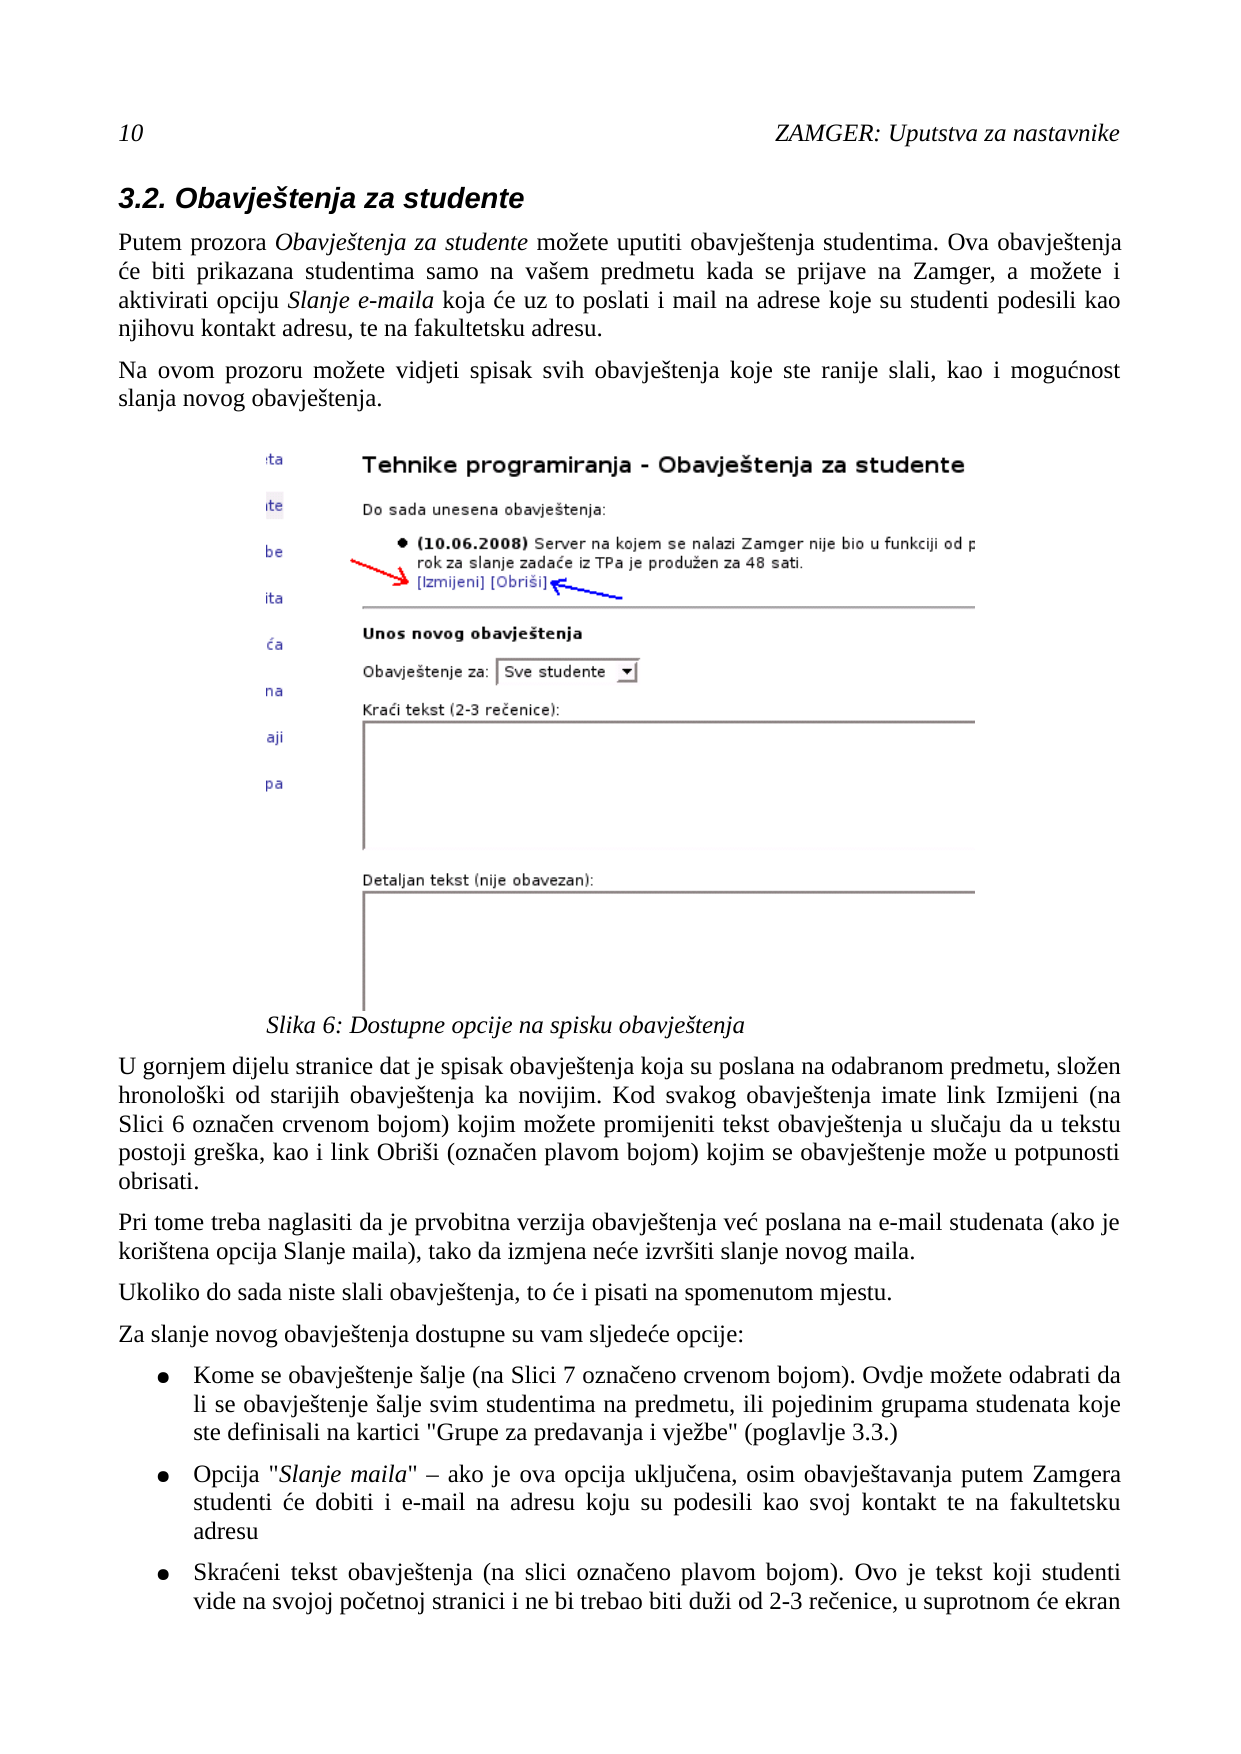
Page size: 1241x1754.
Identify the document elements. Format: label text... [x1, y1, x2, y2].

text Slika 6: Dostupne opcije na spisku obavještenja [266, 1011, 975, 1039]
text Pri tome treba naglasiti da je prvobitna verzija obavještenja već poslana na e-mail studenata (ako je korištena opcija Slanje maila), tako da izmjena neće izvršiti slanje novog maila. [118, 1207, 1122, 1265]
list Kome se obavještenje šalje (na Slici 7 označeno crvenom bojom). Ovdje možete odabrati da li se obavještenje šalje svim studentima na predmetu, ili pojedinim grupama studenata koje ste definisali na kartici "Grupe za predavanja i vježbe" (poglavlje 3.3.) [156, 1360, 1122, 1446]
text Za slanje novog obavještenja dostupne su vam sljedeće opcije: [118, 1319, 1122, 1347]
text Ukoliko do sada niste slali obavještenja, to će i pisati na spomenutom mjestu. [118, 1277, 1122, 1306]
list Opcija "Slanje maila" – ako je ova opcija uključena, osim obavještavanja putem Zamgera studenti će dobiti i e-mail na adresu koju su podesili kao svoj kontakt te na fakultetsku adresu [156, 1459, 1122, 1545]
text Putem prozora Obavještenja za studente možete uputiti obavještenja studentima. Ova obavještenja će biti prikazana studentima samo na vašem predmetu kada se prijave na Zamger, a možete i aktivirati opciju Slanje e-maila koja će uz to poslati i mail na adrese koje su studenti podesili kao njihovu kontakt adresu, te na fakultetsku adresu. [118, 227, 1122, 342]
subtitle 3.2. Obavještenja za studente [118, 181, 1122, 215]
text Na ovom prozoru možete vidjeti spisak svih obavještenja koje ste ranije slali, kao i mogućnost slanja novog obavještenja. [118, 355, 1122, 412]
text U gornjem dijelu stranice dat je spisak obavještenja koja su poslana na odabranom predmetu, složen hronološki od starijih obavještenja ka novijim. Kod svakog obavještenja imate link Izmijeni (na Slici 6 označen crvenom bojom) kojim možete promijeniti tekst obavještenja u slučaju da u tekstu postoji greška, kao i link Obriši (označen plavom bojom) kojim se obavještenje može u potpunosti obrisati. [118, 425, 1122, 1195]
list Skraćeni tekst obavještenja (na slici označeno plavom bojom). Ovo je tekst koji studenti vide na svojoj početnoj stranici i ne bi trebao biti duži od 2-3 rečenice, u suprotnom će ekran [156, 1557, 1122, 1615]
picture [266, 447, 975, 1011]
